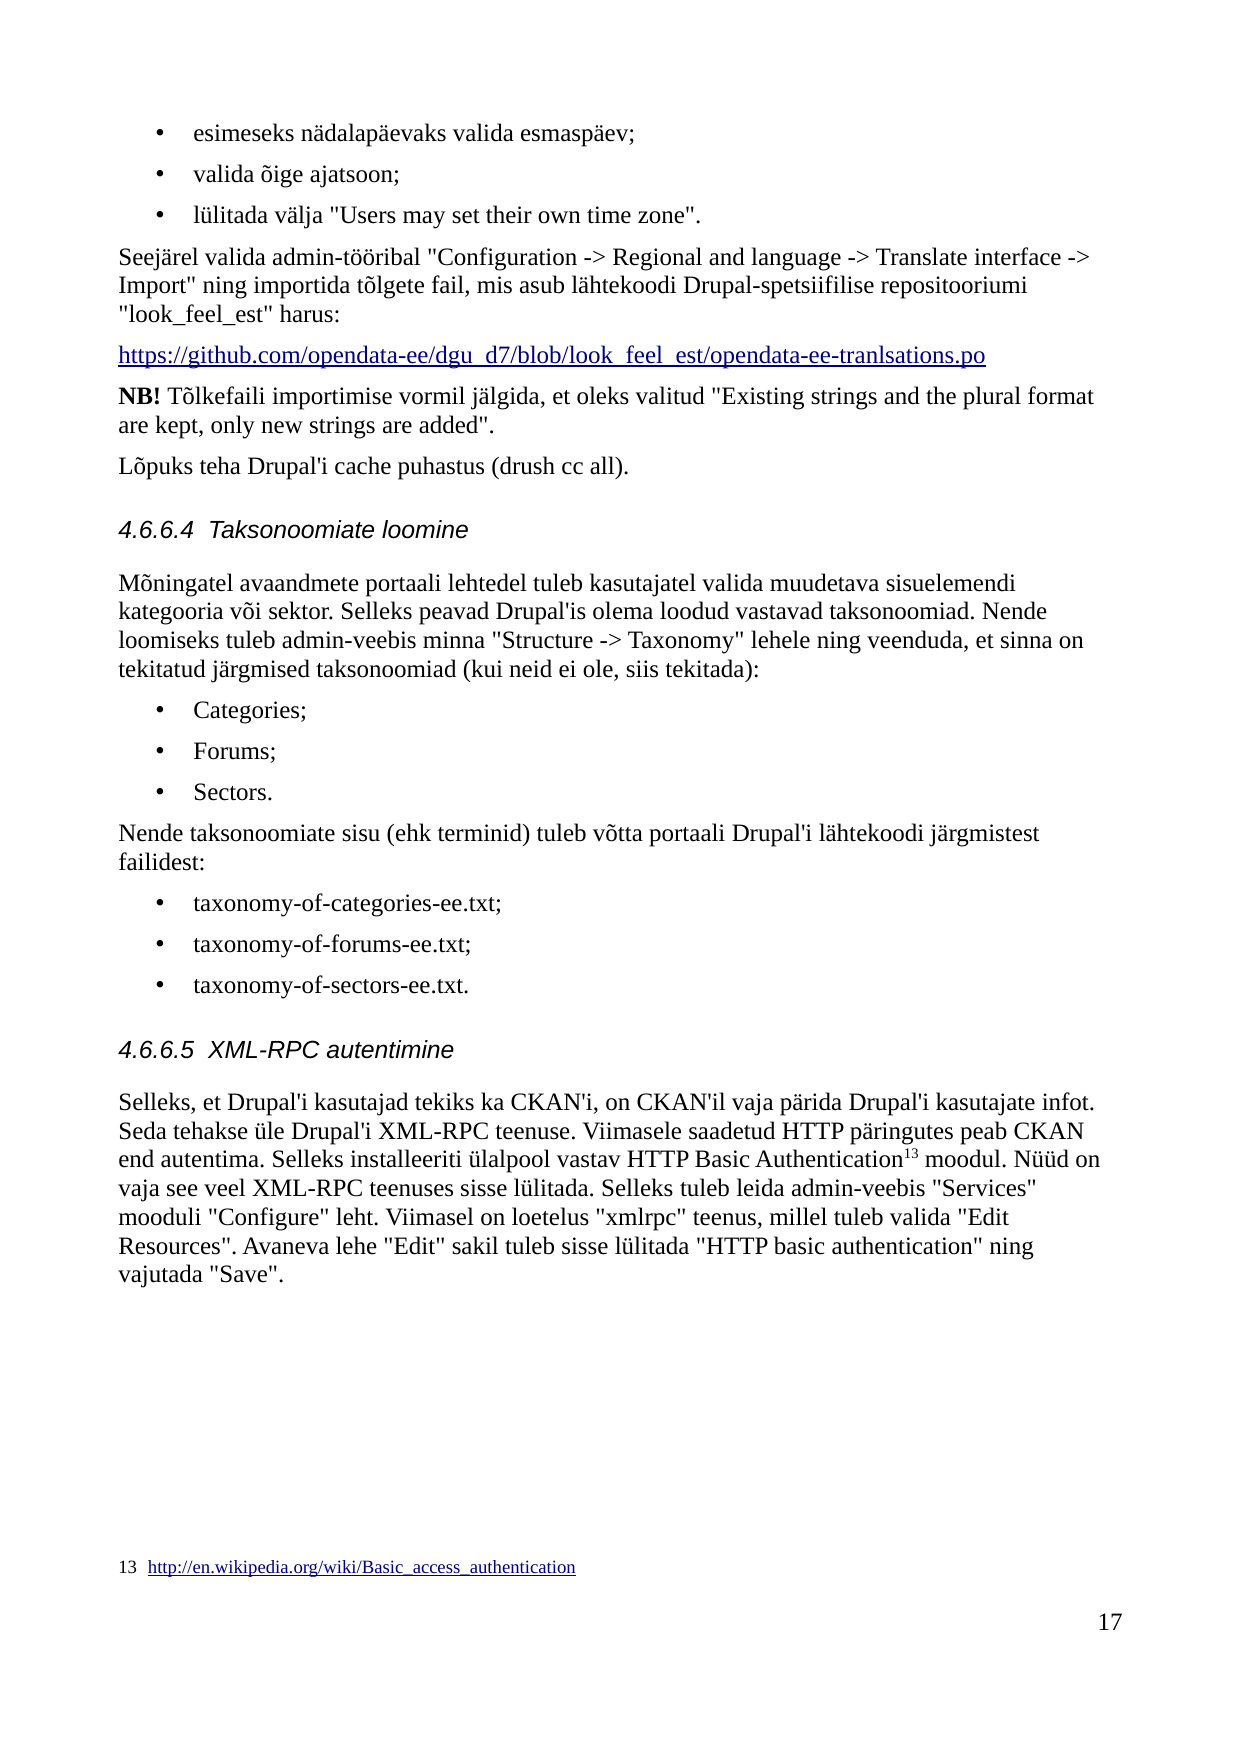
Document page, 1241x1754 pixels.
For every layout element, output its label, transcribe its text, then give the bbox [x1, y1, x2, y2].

list Categories; [156, 695, 1122, 724]
text NB! Tõlkefaili importimise vormil jälgida, et oleks valitud "Existing strings and the plural format are kept, only new strings are added". [118, 381, 1122, 439]
subtitle Taksonoomiate loomine [118, 515, 1122, 544]
text Seejärel valida admin-tööribal "Configuration -> Regional and language -> Translate interface -> Import" ning importida tõlgete fail, mis asub lähtekoodi Drupal-spetsiifilise repositooriumi "look_feel_est" harus: [118, 242, 1122, 328]
text https://github.com/opendata-ee/dgu_d7/blob/look_feel_est/opendata-ee-tranlsations.po [118, 340, 1122, 369]
subtitle XML-RPC autentimine [118, 1035, 1122, 1063]
text Selleks, et Drupal'i kasutajad tekiks ka CKAN'i, on CKAN'il vaja pärida Drupal'i kasutajate infot. Seda tehakse üle Drupal'i XML-RPC teenuse. Viimasele saadetud HTTP päringutes peab CKAN end autentima. Selleks installeeriti ülalpool vastav HTTP Basic Authentication moodul. Nüüd on vaja see veel XML-RPC teenuses sisse lülitada. Selleks tuleb leida admin-veebis "Services" mooduli "Configure" leht. Viimasel on loetelus "xmlrpc" teenus, millel tuleb valida "Edit Resources". Avaneva lehe "Edit" sakil tuleb sisse lülitada "HTTP basic authentication" ning vajutada "Save". [118, 1087, 1122, 1288]
text Mõningatel avaandmete portaali lehtedel tuleb kasutajatel valida muudetava sisuelemendi kategooria või sektor. Selleks peavad Drupal'is olema loodud vastavad taksonoomiad. Nende loomiseks tuleb admin-veebis minna "Structure -> Taxonomy" lehele ning veenduda, et sinna on tekitatud järgmised taksonoomiad (kui neid ei ole, siis tekitada): [118, 568, 1122, 683]
text Nende taksonoomiate sisu (ehk terminid) tuleb võtta portaali Drupal'i lähtekoodi järgmistest failidest: [118, 818, 1122, 876]
list taxonomy-of-forums-ee.txt; [156, 929, 1122, 958]
list taxonomy-of-sectors-ee.txt. [156, 971, 1122, 999]
text Lõpuks teha Drupal'i cache puhastus (drush cc all). [118, 451, 1122, 480]
list Forums; [156, 736, 1122, 765]
text http://en.wikipedia.org/wiki/Basic_access_authentication [118, 1556, 1122, 1578]
list valida õige ajatsoon; [156, 159, 1122, 188]
list Sectors. [156, 777, 1122, 806]
list esimeseks nädalapäevaks valida esmaspäev; [156, 118, 1122, 147]
list taxonomy-of-categories-ee.txt; [156, 888, 1122, 917]
list lülitada välja "Users may set their own time zone". [156, 200, 1122, 229]
